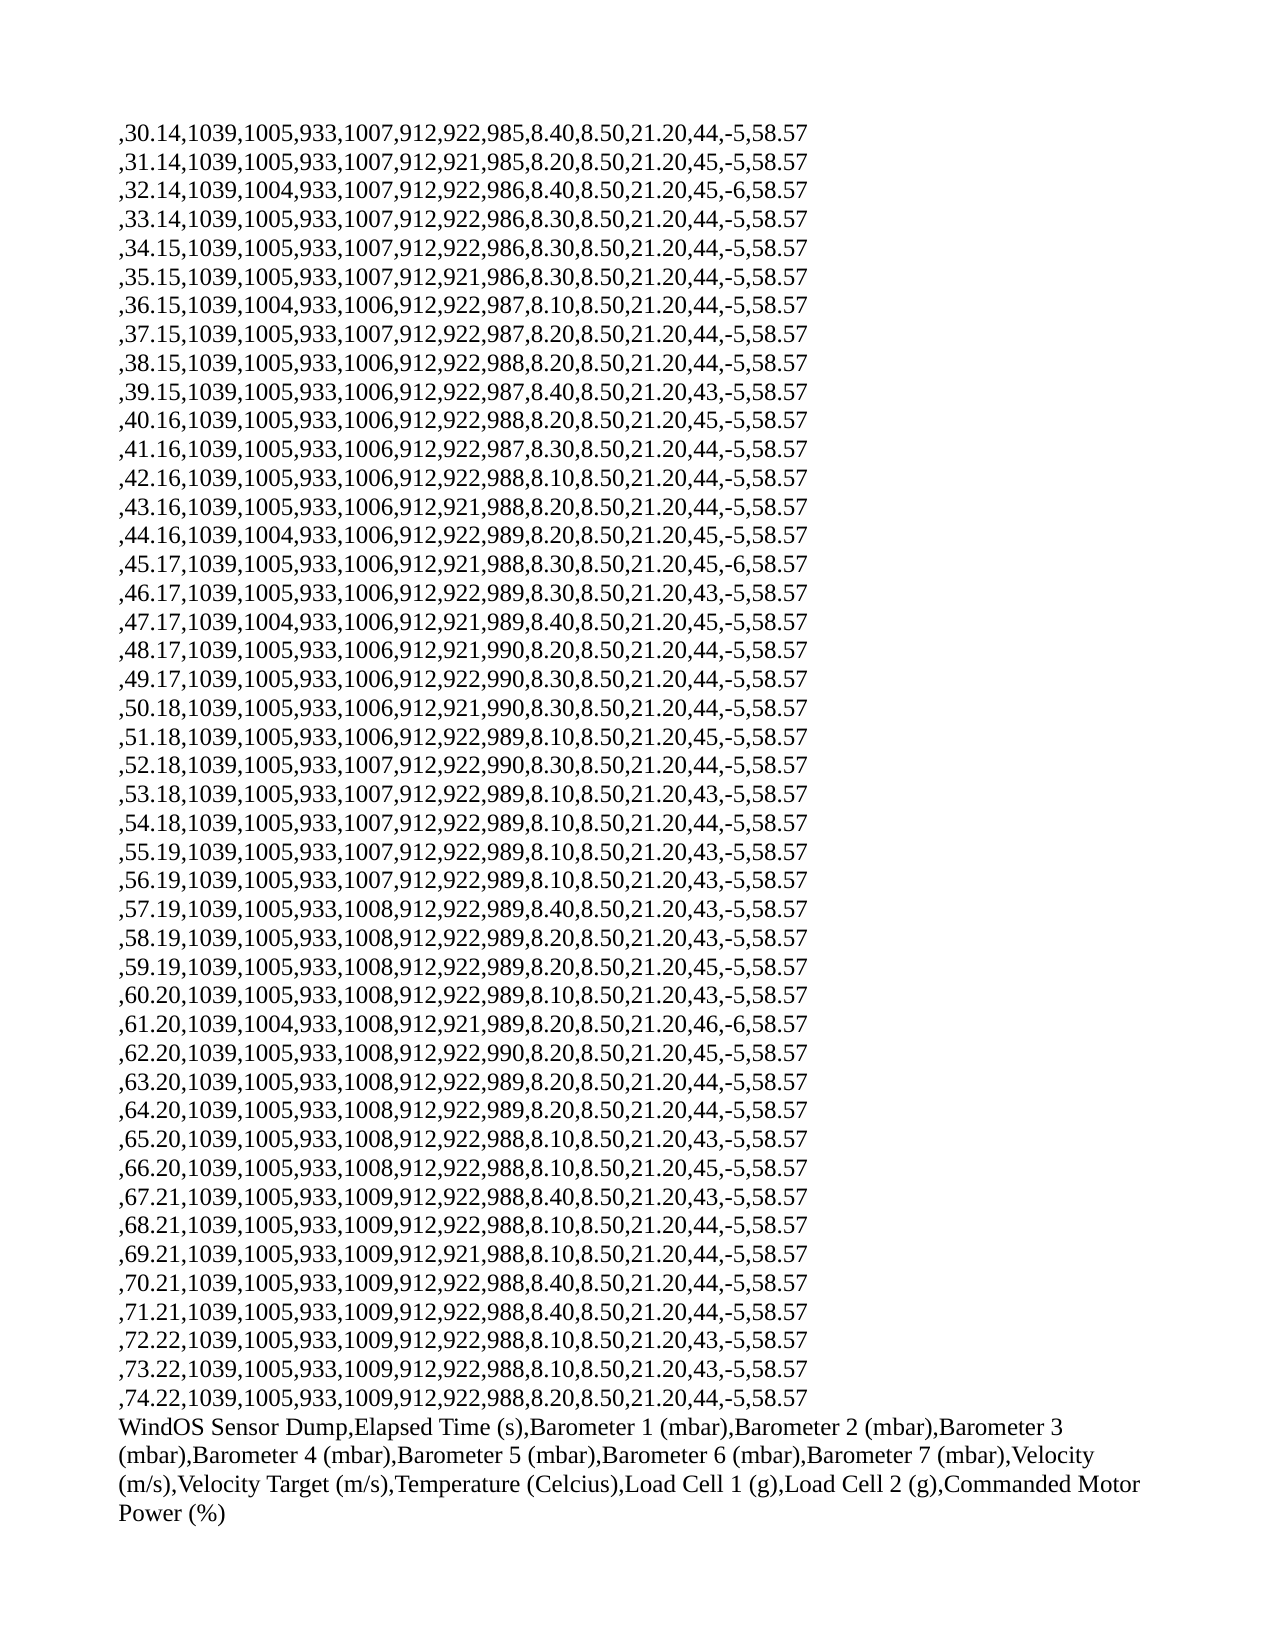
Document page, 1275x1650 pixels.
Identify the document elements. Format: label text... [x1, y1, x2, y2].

text ,46.17,1039,1005,933,1006,912,922,989,8.30,8.50,21.20,43,-5,58.57 [118, 578, 1157, 607]
text ,35.15,1039,1005,933,1007,912,921,986,8.30,8.50,21.20,44,-5,58.57 [118, 262, 1157, 291]
text ,71.21,1039,1005,933,1009,912,922,988,8.40,8.50,21.20,44,-5,58.57 [118, 1297, 1157, 1326]
text ,74.22,1039,1005,933,1009,912,922,988,8.20,8.50,21.20,44,-5,58.57 [118, 1383, 1157, 1412]
text ,65.20,1039,1005,933,1008,912,922,988,8.10,8.50,21.20,43,-5,58.57 [118, 1124, 1157, 1153]
text WindOS Sensor Dump,Elapsed Time (s),Barometer 1 (mbar),Barometer 2 (mbar),Barometer 3 (mbar),Barometer 4 (mbar),Barometer 5 (mbar),Barometer 6 (mbar),Barometer 7 (mbar),Velocity (m/s),Velocity Target (m/s),Temperature (Celcius),Load Cell 1 (g),Load Cell 2 (g),Commanded Motor Power (%) [118, 1412, 1157, 1527]
text ,32.14,1039,1004,933,1007,912,922,986,8.40,8.50,21.20,45,-6,58.57 [118, 176, 1157, 204]
text ,54.18,1039,1005,933,1007,912,922,989,8.10,8.50,21.20,44,-5,58.57 [118, 808, 1157, 837]
text ,62.20,1039,1005,933,1008,912,922,990,8.20,8.50,21.20,45,-5,58.57 [118, 1038, 1157, 1067]
text ,34.15,1039,1005,933,1007,912,922,986,8.30,8.50,21.20,44,-5,58.57 [118, 233, 1157, 262]
text ,38.15,1039,1005,933,1006,912,922,988,8.20,8.50,21.20,44,-5,58.57 [118, 348, 1157, 377]
text ,30.14,1039,1005,933,1007,912,922,985,8.40,8.50,21.20,44,-5,58.57 [118, 118, 1157, 147]
text ,61.20,1039,1004,933,1008,912,921,989,8.20,8.50,21.20,46,-6,58.57 [118, 1009, 1157, 1038]
text ,43.16,1039,1005,933,1006,912,921,988,8.20,8.50,21.20,44,-5,58.57 [118, 492, 1157, 521]
text ,51.18,1039,1005,933,1006,912,922,989,8.10,8.50,21.20,45,-5,58.57 [118, 722, 1157, 751]
text ,31.14,1039,1005,933,1007,912,921,985,8.20,8.50,21.20,45,-5,58.57 [118, 147, 1157, 176]
text ,33.14,1039,1005,933,1007,912,922,986,8.30,8.50,21.20,44,-5,58.57 [118, 204, 1157, 233]
text ,58.19,1039,1005,933,1008,912,922,989,8.20,8.50,21.20,43,-5,58.57 [118, 923, 1157, 952]
text ,64.20,1039,1005,933,1008,912,922,989,8.20,8.50,21.20,44,-5,58.57 [118, 1096, 1157, 1124]
text ,50.18,1039,1005,933,1006,912,921,990,8.30,8.50,21.20,44,-5,58.57 [118, 693, 1157, 722]
text ,48.17,1039,1005,933,1006,912,921,990,8.20,8.50,21.20,44,-5,58.57 [118, 636, 1157, 664]
text ,69.21,1039,1005,933,1009,912,921,988,8.10,8.50,21.20,44,-5,58.57 [118, 1239, 1157, 1268]
text ,68.21,1039,1005,933,1009,912,922,988,8.10,8.50,21.20,44,-5,58.57 [118, 1211, 1157, 1239]
text ,70.21,1039,1005,933,1009,912,922,988,8.40,8.50,21.20,44,-5,58.57 [118, 1268, 1157, 1297]
text ,49.17,1039,1005,933,1006,912,922,990,8.30,8.50,21.20,44,-5,58.57 [118, 664, 1157, 693]
text ,67.21,1039,1005,933,1009,912,922,988,8.40,8.50,21.20,43,-5,58.57 [118, 1182, 1157, 1211]
text ,60.20,1039,1005,933,1008,912,922,989,8.10,8.50,21.20,43,-5,58.57 [118, 981, 1157, 1009]
text ,66.20,1039,1005,933,1008,912,922,988,8.10,8.50,21.20,45,-5,58.57 [118, 1153, 1157, 1182]
text ,44.16,1039,1004,933,1006,912,922,989,8.20,8.50,21.20,45,-5,58.57 [118, 521, 1157, 549]
text ,40.16,1039,1005,933,1006,912,922,988,8.20,8.50,21.20,45,-5,58.57 [118, 406, 1157, 434]
text ,57.19,1039,1005,933,1008,912,922,989,8.40,8.50,21.20,43,-5,58.57 [118, 894, 1157, 923]
text ,42.16,1039,1005,933,1006,912,922,988,8.10,8.50,21.20,44,-5,58.57 [118, 463, 1157, 492]
text ,36.15,1039,1004,933,1006,912,922,987,8.10,8.50,21.20,44,-5,58.57 [118, 291, 1157, 319]
text ,45.17,1039,1005,933,1006,912,921,988,8.30,8.50,21.20,45,-6,58.57 [118, 549, 1157, 578]
text ,55.19,1039,1005,933,1007,912,922,989,8.10,8.50,21.20,43,-5,58.57 [118, 837, 1157, 866]
text ,52.18,1039,1005,933,1007,912,922,990,8.30,8.50,21.20,44,-5,58.57 [118, 751, 1157, 779]
text ,63.20,1039,1005,933,1008,912,922,989,8.20,8.50,21.20,44,-5,58.57 [118, 1067, 1157, 1096]
text ,72.22,1039,1005,933,1009,912,922,988,8.10,8.50,21.20,43,-5,58.57 [118, 1326, 1157, 1354]
text ,39.15,1039,1005,933,1006,912,922,987,8.40,8.50,21.20,43,-5,58.57 [118, 377, 1157, 406]
text ,73.22,1039,1005,933,1009,912,922,988,8.10,8.50,21.20,43,-5,58.57 [118, 1354, 1157, 1383]
text ,47.17,1039,1004,933,1006,912,921,989,8.40,8.50,21.20,45,-5,58.57 [118, 607, 1157, 636]
text ,37.15,1039,1005,933,1007,912,922,987,8.20,8.50,21.20,44,-5,58.57 [118, 319, 1157, 348]
text ,41.16,1039,1005,933,1006,912,922,987,8.30,8.50,21.20,44,-5,58.57 [118, 434, 1157, 463]
text ,59.19,1039,1005,933,1008,912,922,989,8.20,8.50,21.20,45,-5,58.57 [118, 952, 1157, 981]
text ,53.18,1039,1005,933,1007,912,922,989,8.10,8.50,21.20,43,-5,58.57 [118, 779, 1157, 808]
text ,56.19,1039,1005,933,1007,912,922,989,8.10,8.50,21.20,43,-5,58.57 [118, 866, 1157, 894]
